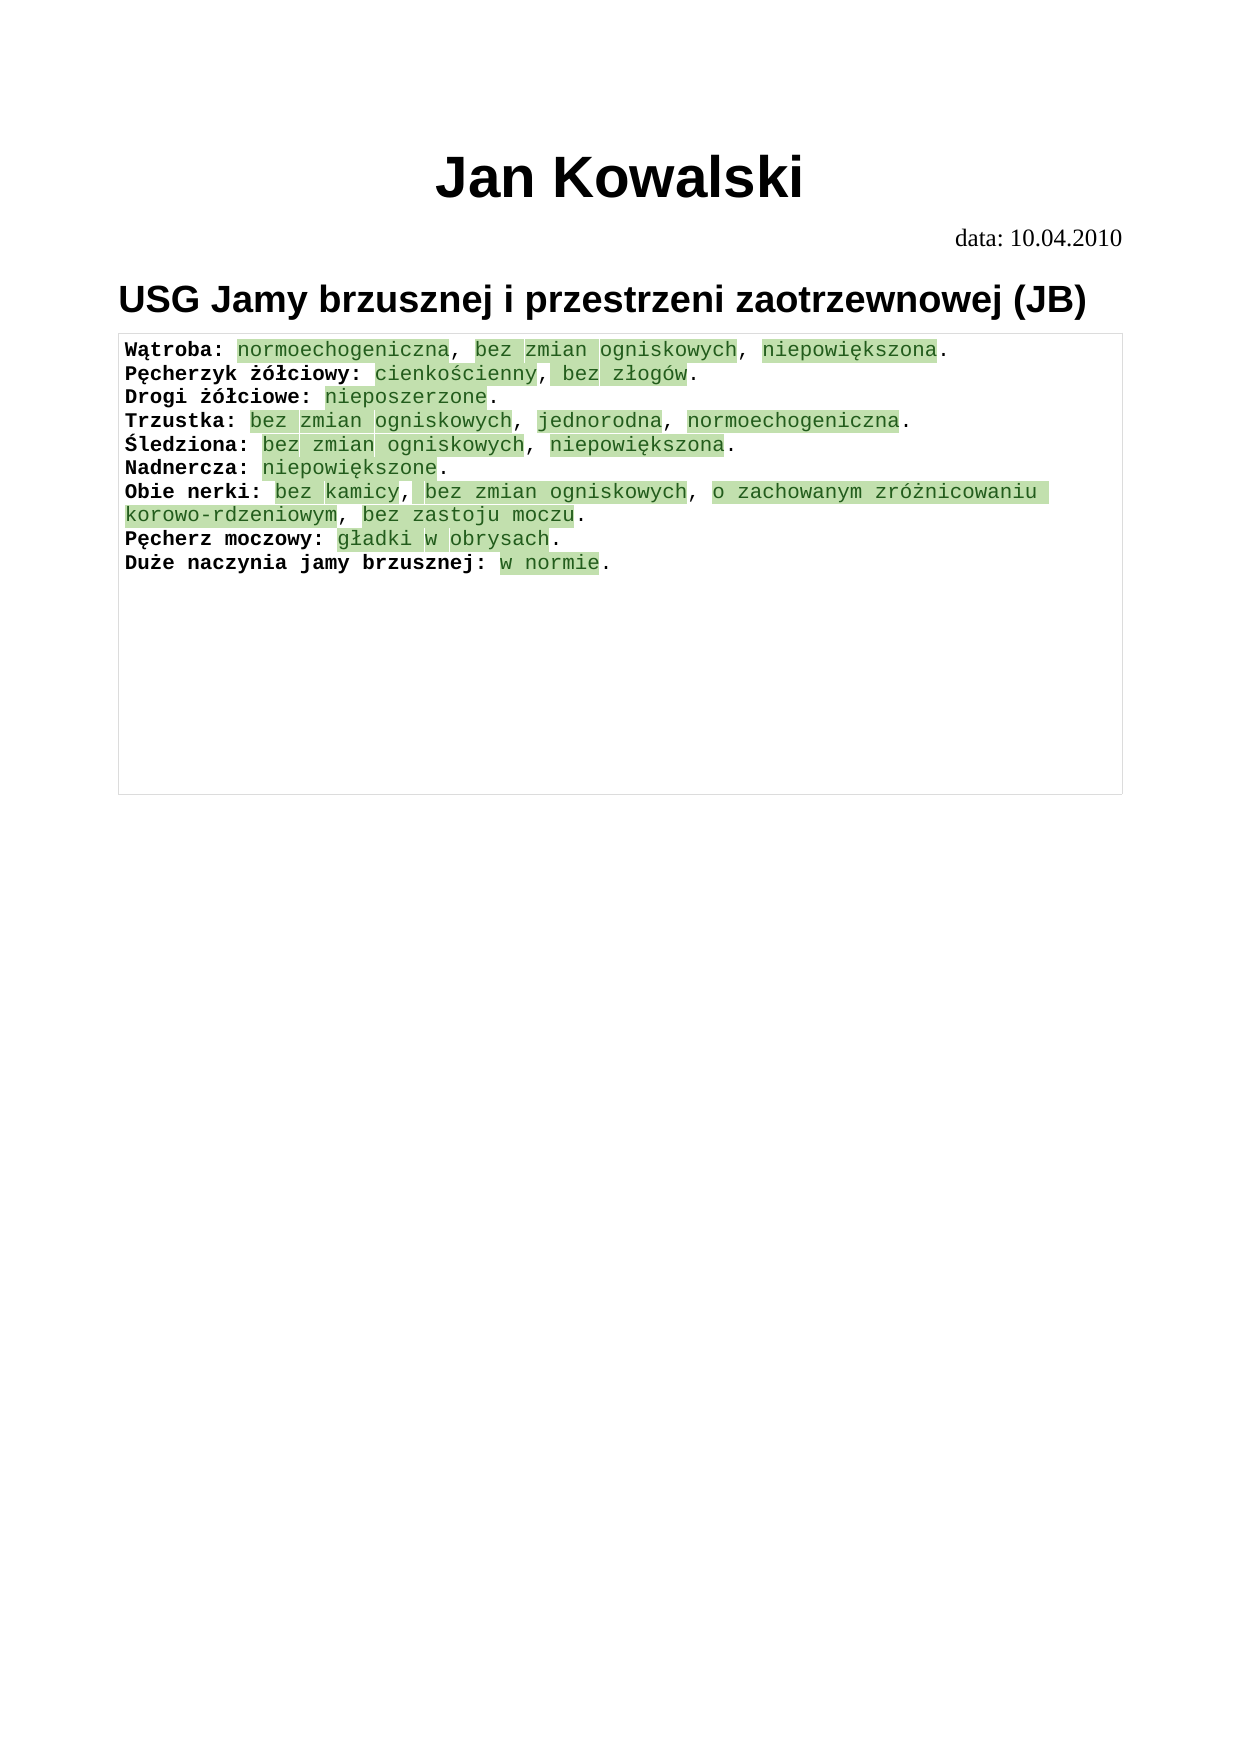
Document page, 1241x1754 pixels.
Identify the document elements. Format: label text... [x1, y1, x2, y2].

text Drogi żółciowe: nieposzerzone. [119, 380, 1122, 403]
text Nadnercza: niepowiększone. [119, 451, 1122, 474]
text Duże naczynia jamy brzusznej: w normie. [119, 545, 1122, 575]
text Wątroba: normoechogeniczna, bez zmian ogniskowych, niepowiększona. [119, 334, 1122, 356]
title Jan Kowalski [118, 143, 1122, 210]
subtitle USG Jamy brzusznej i przestrzeni zaotrzewnowej (JB) [118, 276, 1122, 320]
text Trzustka: bez zmian ogniskowych, jednorodna, normoechogeniczna. [119, 403, 1122, 427]
text data: 10.04.2010 [118, 223, 1122, 251]
text Obie nerki: bez kamicy, bez zmian ogniskowych, o zachowanym zróżnicowaniu korowo-rdzeniowym, bez zastoju moczu. [119, 474, 1122, 522]
text Pęcherzyk żółciowy: cienkościenny, bez złogów. [119, 356, 1122, 380]
text Pęcherz moczowy: gładki w obrysach. [119, 522, 1122, 545]
text Śledziona: bez zmian ogniskowych, niepowiększona. [119, 427, 1122, 451]
